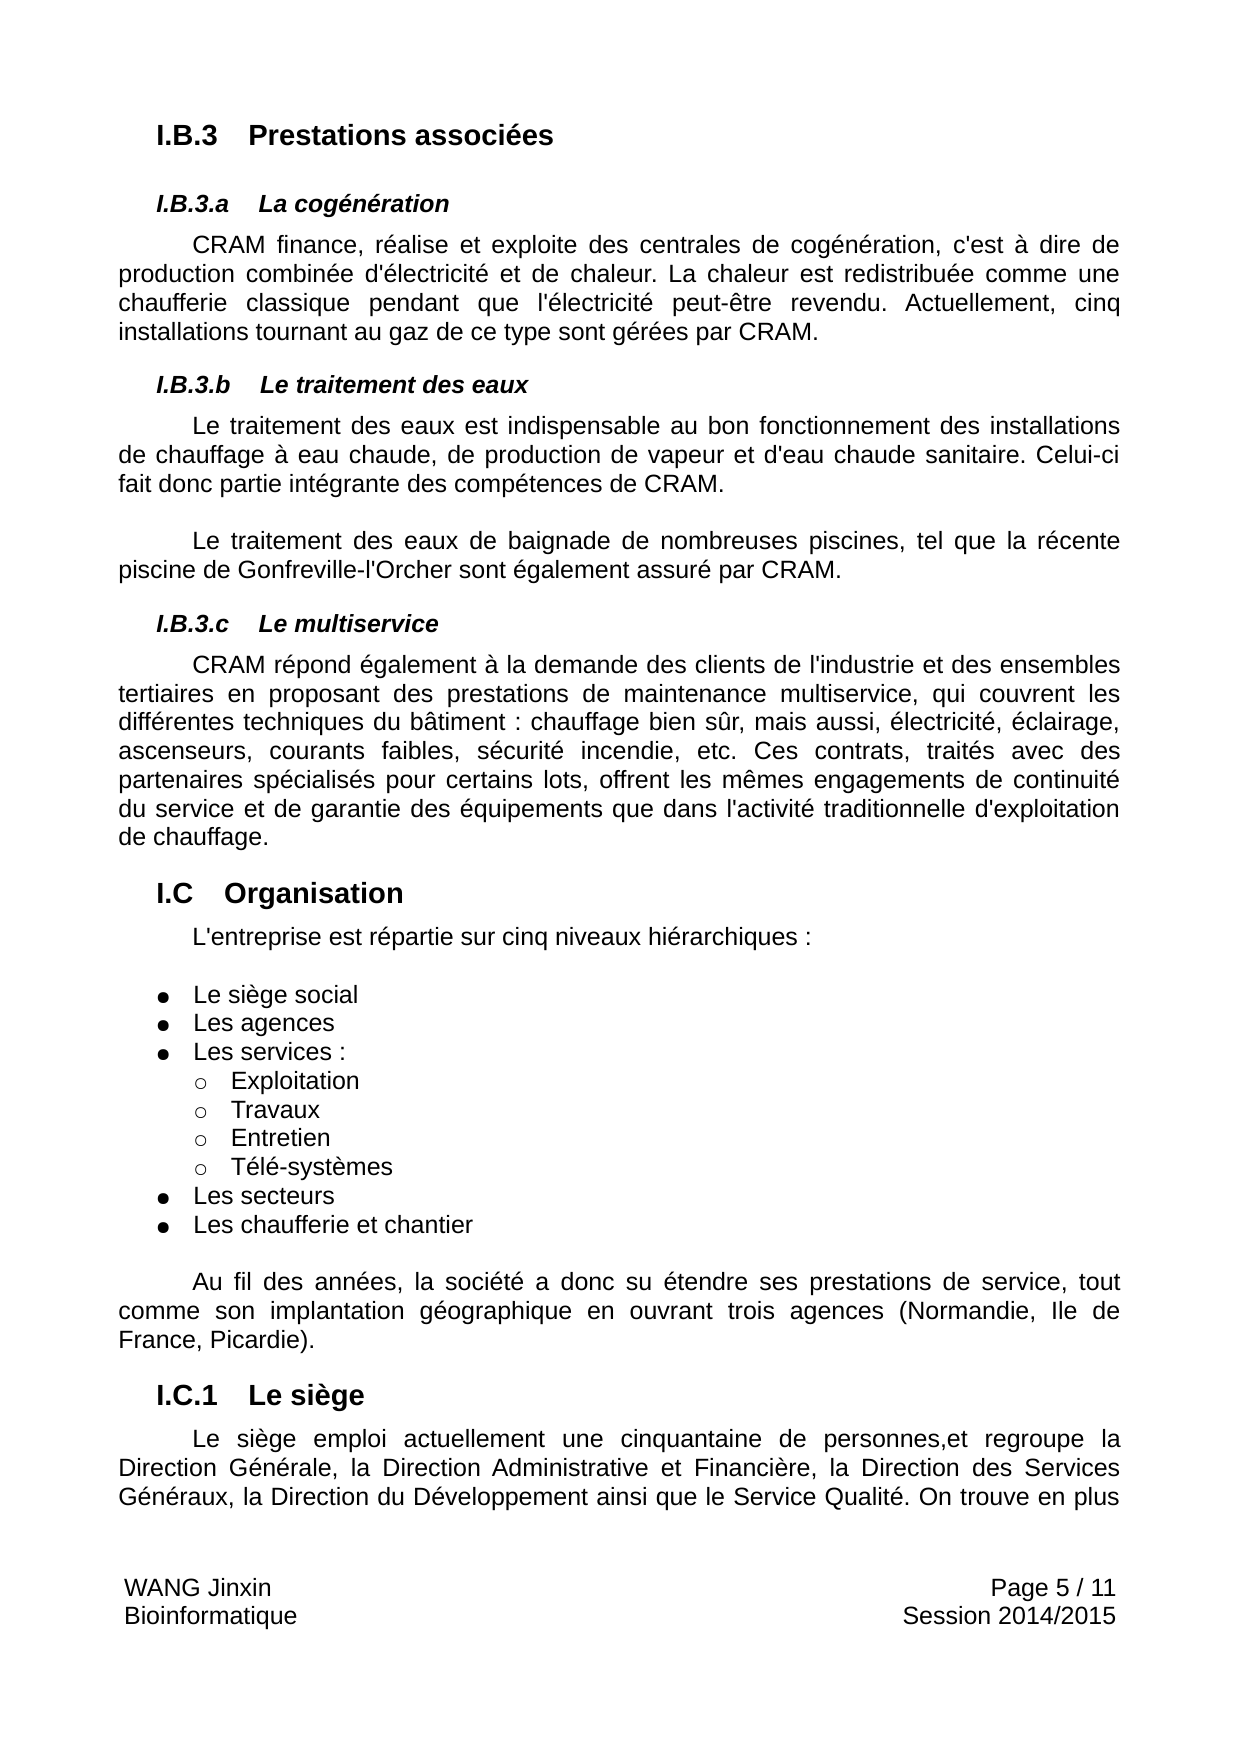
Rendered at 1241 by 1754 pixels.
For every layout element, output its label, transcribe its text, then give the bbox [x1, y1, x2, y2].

text CRAM finance, réalise et exploite des centrales de cogénération, c'est à dire de production combinée d'électricité et de chaleur. La chaleur est redistribuée comme une chaufferie classique pendant que l'électricité peut-être revendu. Actuellement, cinq installations tournant au gaz de ce type sont gérées par CRAM. [118, 230, 1122, 345]
text Le siège emploi actuellement une cinquantaine de personnes,et regroupe la Direction Générale, la Direction Administrative et Financière, la Direction des Services Généraux, la Direction du Développement ainsi que le Service Qualité. On trouve en plus [118, 1424, 1122, 1511]
subtitle Le traitement des eaux [118, 370, 1122, 399]
subtitle Le multiservice [118, 609, 1122, 637]
text Le traitement des eaux est indispensable au bon fonctionnement des installations de chauffage à eau chaude, de production de vapeur et d'eau chaude sanitaire. Celui-ci fait donc partie intégrante des compétences de CRAM. [118, 411, 1122, 497]
text Au fil des années, la société a donc su étendre ses prestations de service, tout comme son implantation géographique en ouvrant trois agences (Normandie, Ile de France, Picardie). [118, 1267, 1122, 1353]
list Entretien [193, 1123, 1122, 1152]
subtitle Le siège [118, 1378, 1122, 1412]
list Les chaufferie et chantier [156, 1209, 1122, 1238]
subtitle Organisation [118, 876, 1122, 909]
list Travaux [193, 1094, 1122, 1123]
subtitle Prestations associées [118, 118, 1122, 152]
text Le traitement des eaux de baignade de nombreuses piscines, tel que la récente piscine de Gonfreville-l'Orcher sont également assuré par CRAM. [118, 526, 1122, 584]
list Le siège social [156, 979, 1122, 1008]
subtitle La cogénération [118, 189, 1122, 218]
list Les secteurs [156, 1181, 1122, 1209]
list Télé-systèmes [193, 1152, 1122, 1181]
list Exploitation [193, 1066, 1122, 1094]
text CRAM répond également à la demande des clients de l'industrie et des ensembles tertiaires en proposant des prestations de maintenance multiservice, qui couvrent les différentes techniques du bâtiment : chauffage bien sûr, mais aussi, électricité, éclairage, ascenseurs, courants faibles, sécurité incendie, etc. Ces contrats, traités avec des partenaires spécialisés pour certains lots, offrent les mêmes engagements de continuité du service et de garantie des équipements que dans l'activité traditionnelle d'exploitation de chauffage. [118, 650, 1122, 851]
text L'entreprise est répartie sur cinq niveaux hiérarchiques : [118, 922, 1122, 951]
list Les agences [156, 1008, 1122, 1037]
list Les services : [156, 1037, 1122, 1066]
